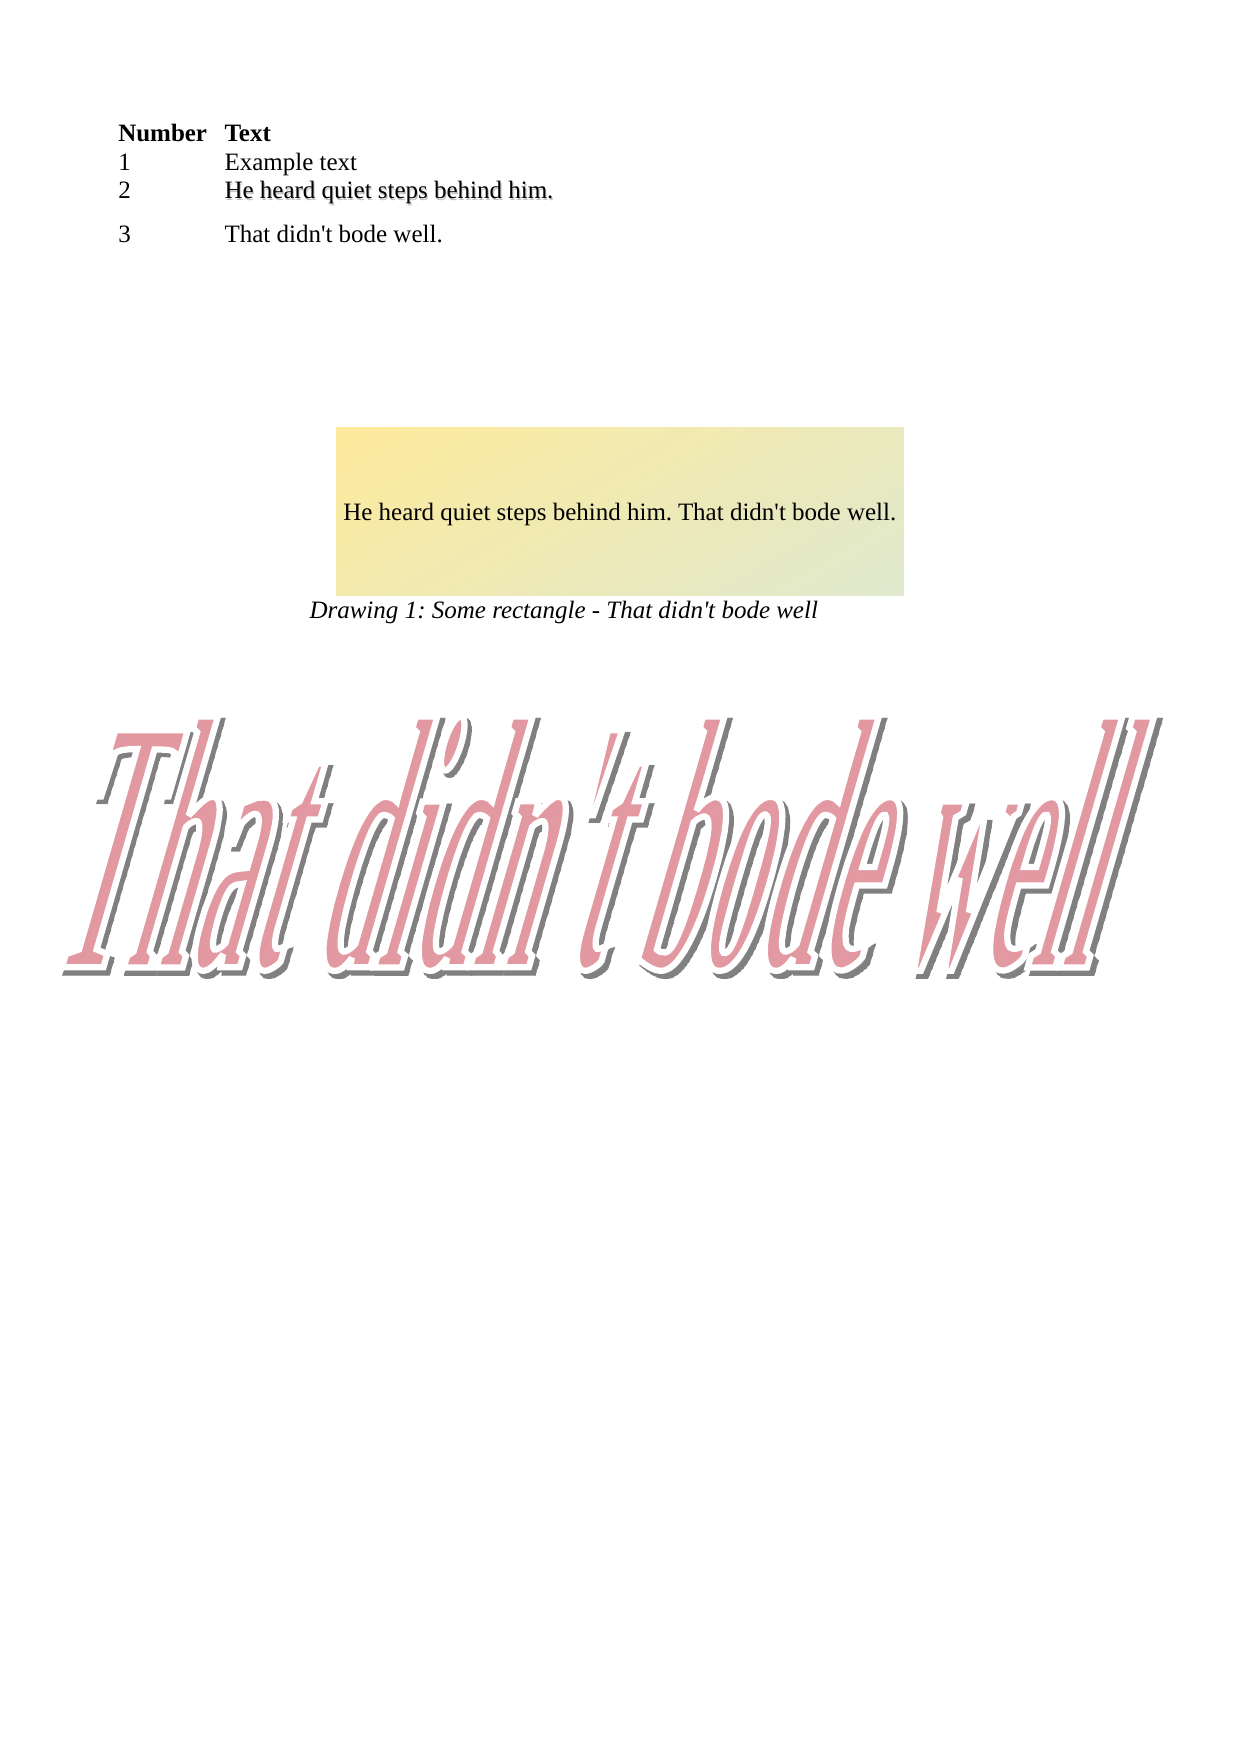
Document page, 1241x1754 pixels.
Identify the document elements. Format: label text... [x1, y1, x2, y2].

table_cell He heard quiet steps behind him. [224, 176, 1123, 219]
table_header Number [118, 118, 224, 147]
table_cell Example text [224, 147, 1123, 176]
table_cell That didn't bode well. [224, 219, 1123, 262]
table_header Text [224, 118, 1123, 147]
table_cell 2 [118, 176, 224, 219]
table_cell 3 [118, 219, 224, 262]
text Drawing 1: Some rectangle - That didn't bode well [309, 411, 931, 624]
table_cell 1 [118, 147, 224, 176]
